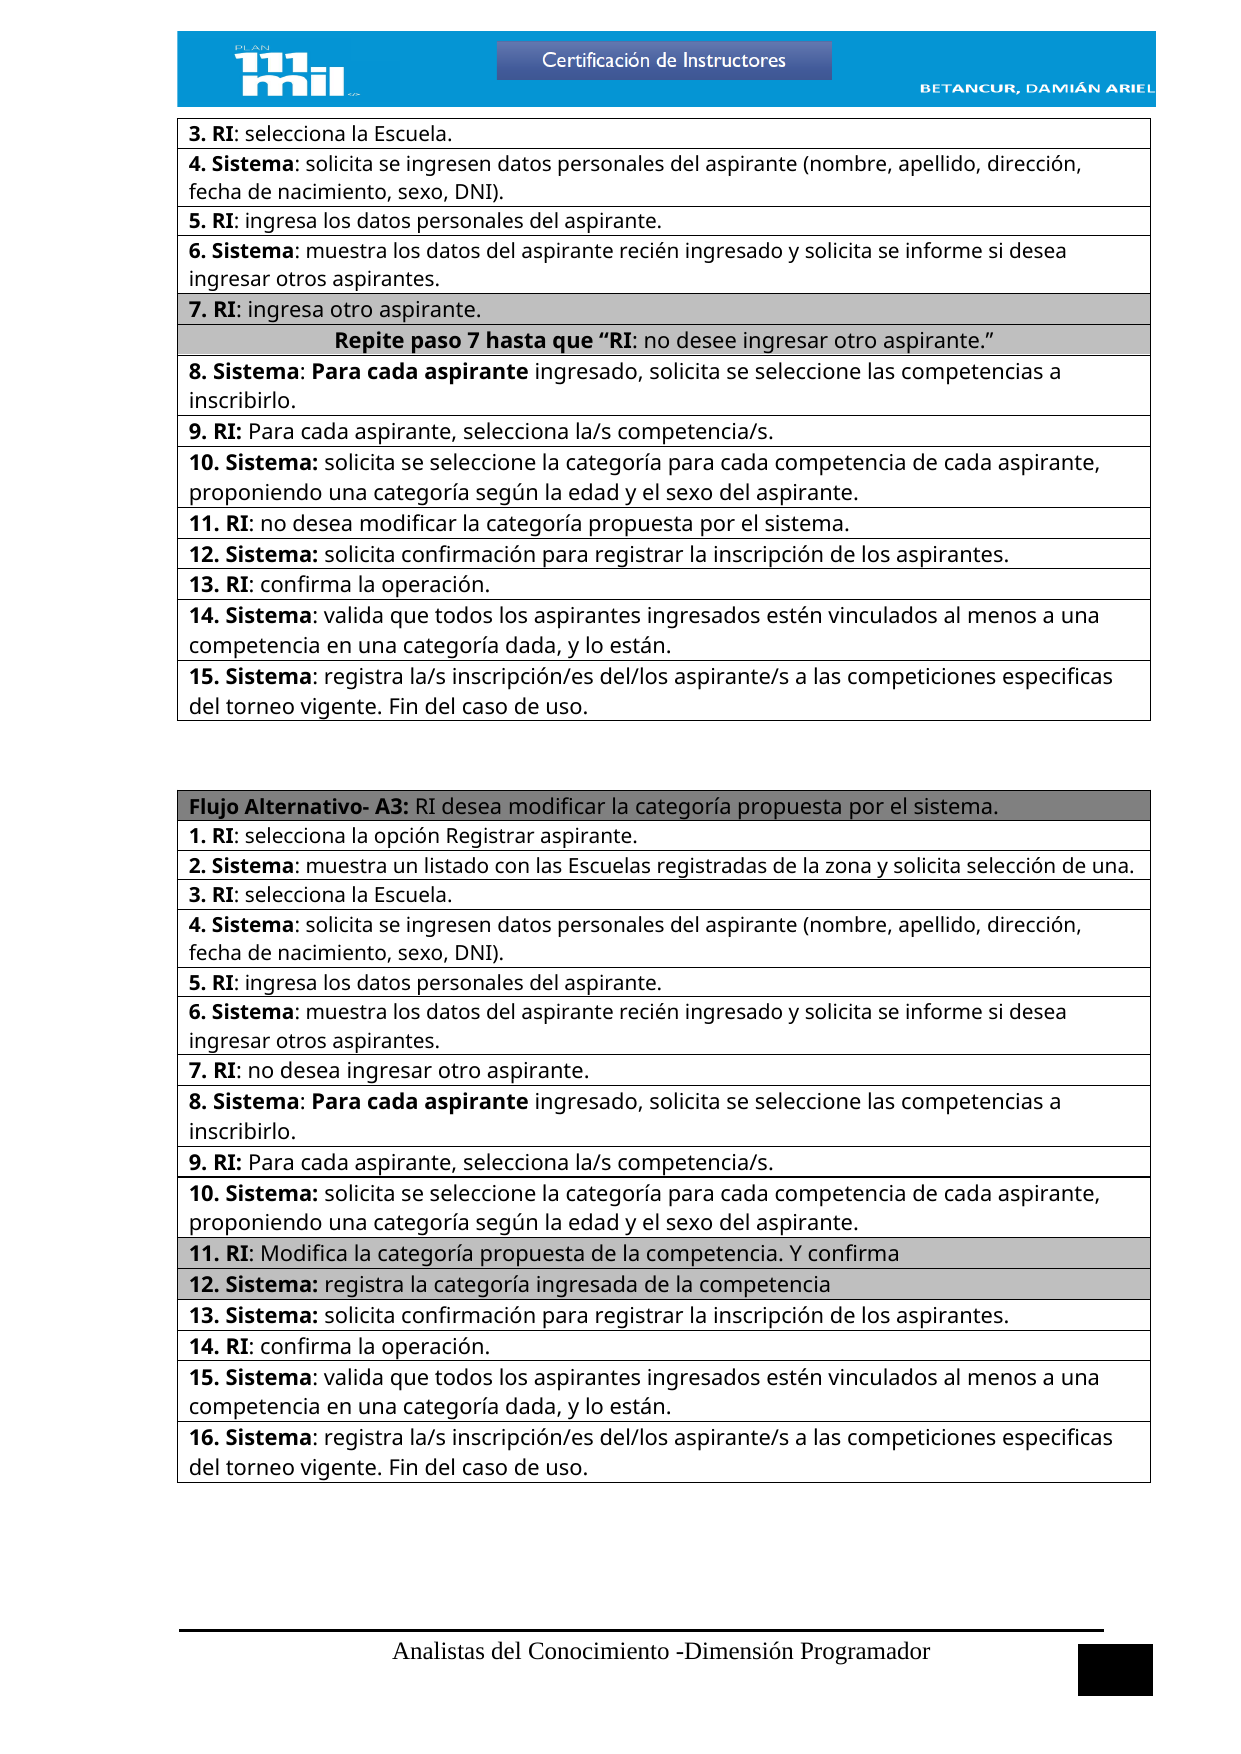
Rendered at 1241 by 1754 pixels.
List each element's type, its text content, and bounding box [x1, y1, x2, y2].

table_cell 11. RI: Modifica la categoría propuesta de la competencia. Y confirma [178, 1238, 1150, 1268]
table_cell 15. Sistema: registra la/s inscripción/es del/los aspirante/s a las competiciones especificas del torneo vigente. Fin del caso de uso. [178, 661, 1150, 720]
table_cell 4. Sistema: solicita se ingresen datos personales del aspirante (nombre, apellido, dirección, fecha de nacimiento, sexo, DNI). [178, 149, 1150, 206]
table_cell 9. RI: Para cada aspirante, selecciona la/s competencia/s. [178, 1147, 1150, 1176]
table_cell 8. Sistema: Para cada aspirante ingresado, solicita se seleccione las competencias a inscribirlo. [178, 1086, 1150, 1146]
table_cell 16. Sistema: registra la/s inscripción/es del/los aspirante/s a las competiciones especificas del torneo vigente. Fin del caso de uso. [178, 1422, 1150, 1482]
table_cell 10. Sistema: solicita se seleccione la categoría para cada competencia de cada aspirante, proponiendo una categoría según la edad y el sexo del aspirante. [178, 447, 1150, 507]
table_cell 7. RI: no desea ingresar otro aspirante. [178, 1055, 1150, 1085]
table_cell 3. RI: selecciona la Escuela. [178, 880, 1150, 909]
table_cell 12. Sistema: solicita confirmación para registrar la inscripción de los aspirantes. [178, 539, 1150, 568]
table_cell Repite paso 7 hasta que “RI: no desee ingresar otro aspirante.” [178, 325, 1150, 354]
table_cell 8. Sistema: Para cada aspirante ingresado, solicita se seleccione las competencias a inscribirlo. [178, 356, 1150, 415]
table_cell 13. Sistema: solicita confirmación para registrar la inscripción de los aspirantes. [178, 1300, 1150, 1329]
table_cell 13. RI: confirma la operación. [178, 569, 1150, 599]
table_cell 12. Sistema: registra la categoría ingresada de la competencia [178, 1269, 1150, 1299]
table_cell 1. RI: selecciona la opción Registrar aspirante. [178, 821, 1150, 850]
table_cell 5. RI: ingresa los datos personales del aspirante. [178, 968, 1150, 996]
table_cell 9. RI: Para cada aspirante, selecciona la/s competencia/s. [178, 416, 1150, 446]
table_cell 14. RI: confirma la operación. [178, 1331, 1150, 1360]
table_cell 6. Sistema: muestra los datos del aspirante recién ingresado y solicita se informe si desea ingresar otros aspirantes. [178, 236, 1150, 293]
table_cell 2. Sistema: muestra un listado con las Escuelas registradas de la zona y solicita selección de una. [178, 851, 1150, 879]
table_cell 5. RI: ingresa los datos personales del aspirante. [178, 207, 1150, 235]
table_header Flujo Alternativo- A3: RI desea modificar la categoría propuesta por el sistema. [178, 791, 1150, 820]
table_cell 15. Sistema: valida que todos los aspirantes ingresados estén vinculados al menos a una competencia en una categoría dada, y lo están. [178, 1361, 1150, 1421]
table_cell 7. RI: ingresa otro aspirante. [178, 294, 1150, 324]
table_cell 6. Sistema: muestra los datos del aspirante recién ingresado y solicita se informe si desea ingresar otros aspirantes. [178, 997, 1150, 1054]
table_cell 10. Sistema: solicita se seleccione la categoría para cada competencia de cada aspirante, proponiendo una categoría según la edad y el sexo del aspirante. [178, 1178, 1150, 1237]
table_cell 3. RI: selecciona la Escuela. [178, 119, 1150, 148]
table_cell 14. Sistema: valida que todos los aspirantes ingresados estén vinculados al menos a una competencia en una categoría dada, y lo están. [178, 600, 1150, 660]
table_cell 11. RI: no desea modificar la categoría propuesta por el sistema. [178, 508, 1150, 537]
table_cell 4. Sistema: solicita se ingresen datos personales del aspirante (nombre, apellido, dirección, fecha de nacimiento, sexo, DNI). [178, 910, 1150, 967]
